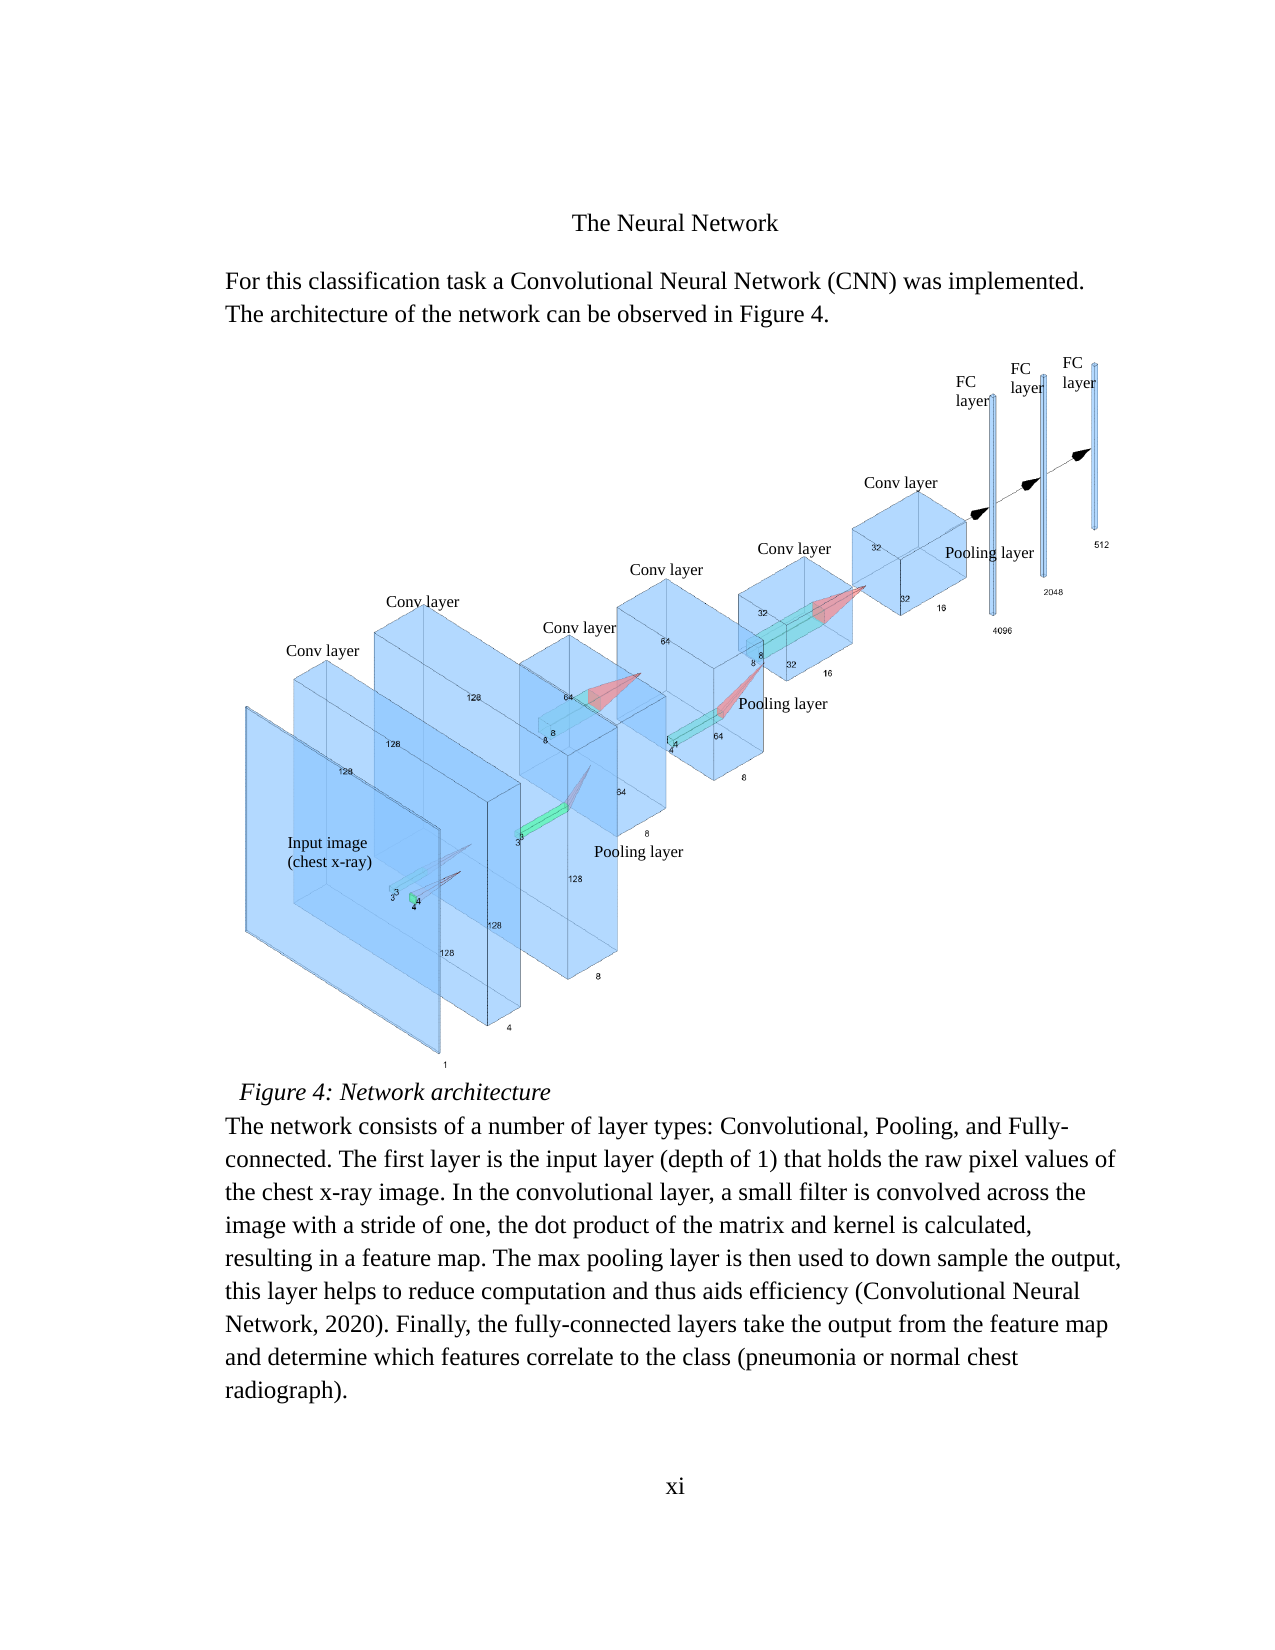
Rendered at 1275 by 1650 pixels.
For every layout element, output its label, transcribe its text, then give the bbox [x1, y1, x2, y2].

picture [239, 358, 1111, 1072]
text The network consists of a number of layer types: Convolutional, Pooling, and Fully-connected. The first layer is the input layer (depth of 1) that holds the raw pixel values of the chest x-ray image. In the convolutional layer, a small filter is convolved across the image with a stride of one, the dot product of the matrix and kernel is calculated, resulting in a feature map. The max pooling layer is then used to down sample the output, this layer helps to reduce computation and thus aids efficiency (Convolutional Neural Network, 2020). Finally, the fully-connected layers take the output from the feature map and determine which features correlate to the class (pneumonia or normal chest radiograph). [225, 346, 1125, 1404]
text For this classification task a Convolutional Neural Network (CNN) was implemented. The architecture of the network can be observed in Figure 4. [225, 266, 1125, 327]
title The Neural Network [225, 208, 1125, 237]
text Figure 4: Network architecture [239, 1072, 1111, 1106]
